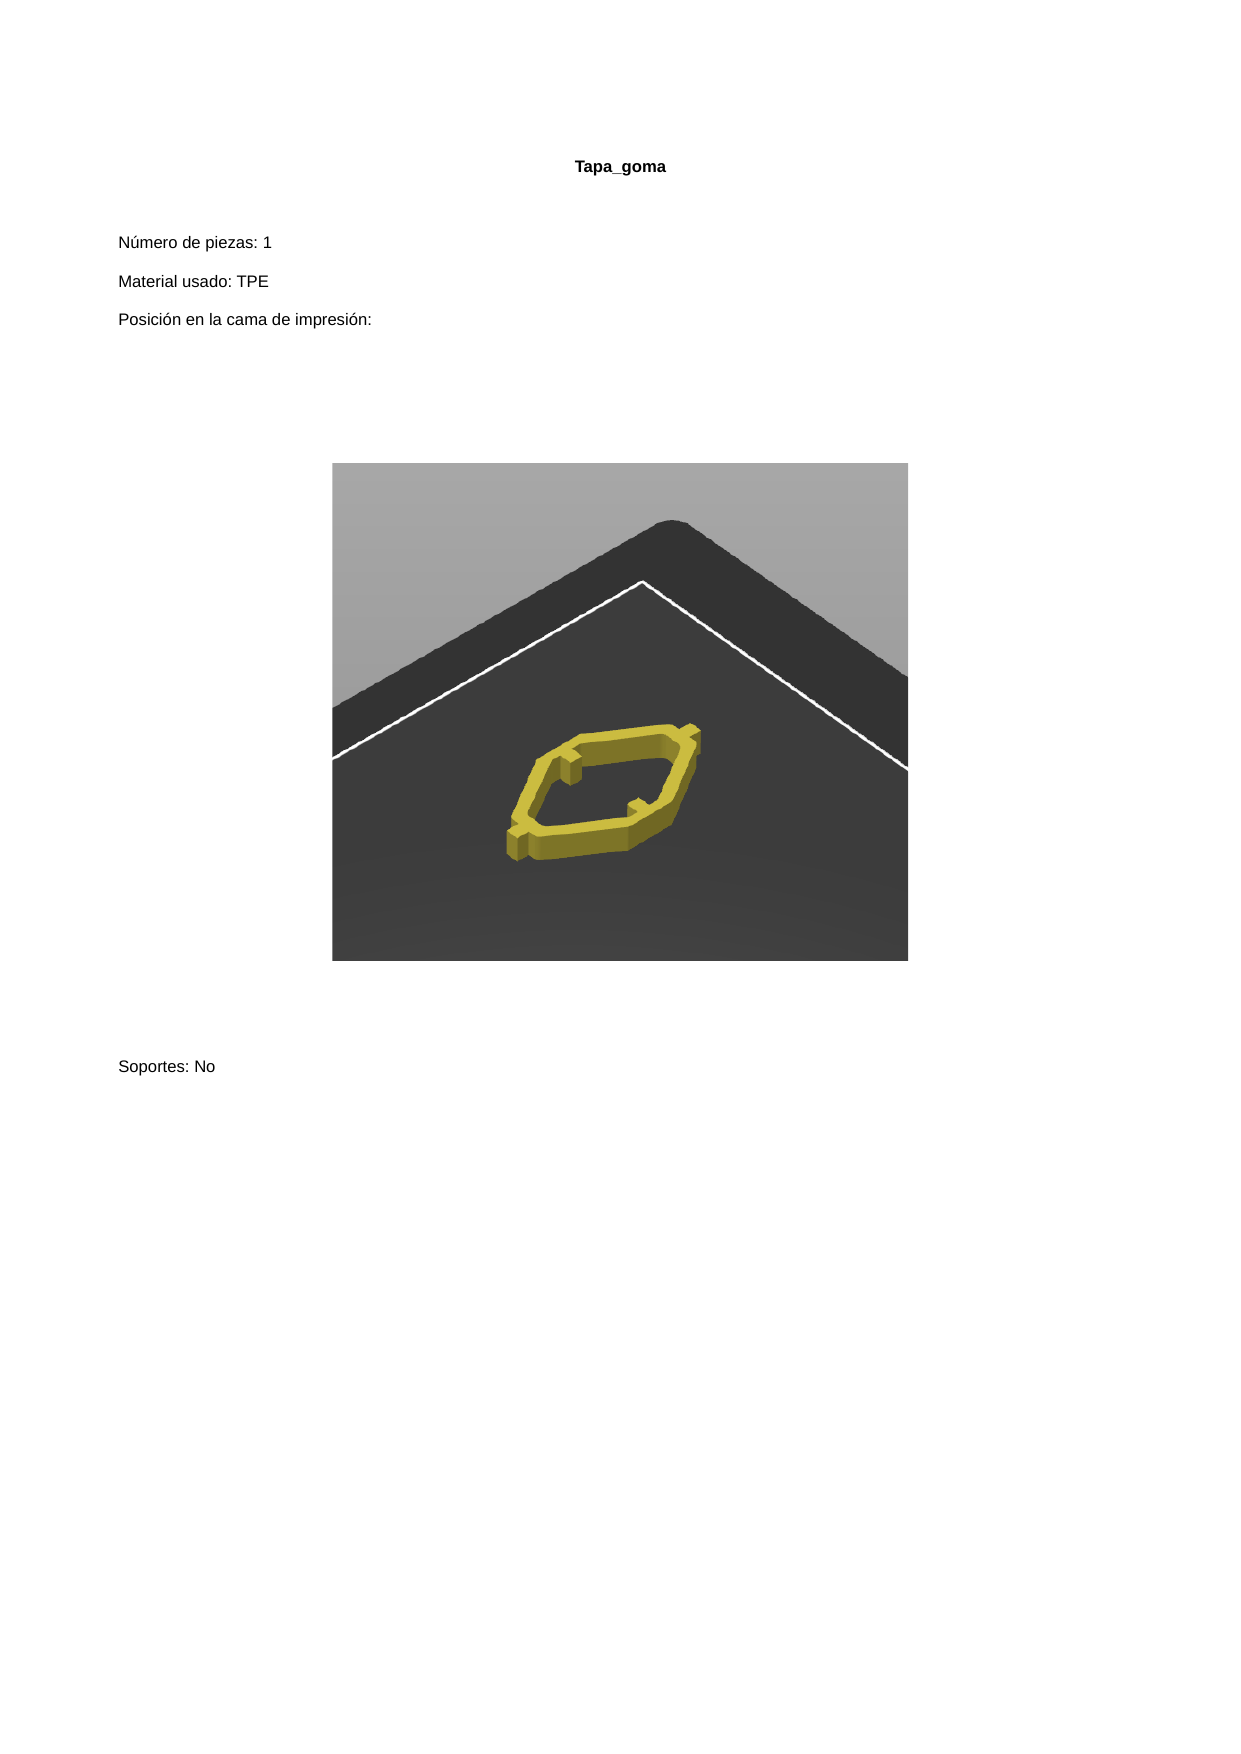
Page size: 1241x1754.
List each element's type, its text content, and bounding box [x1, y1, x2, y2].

picture [332, 463, 909, 961]
text Soportes: No [118, 1057, 1122, 1076]
text Número de piezas: 1 [118, 233, 1122, 252]
text Tapa_goma [118, 156, 1122, 176]
text Material usado: TPE [118, 271, 1122, 291]
text Posición en la cama de impresión: [118, 310, 1122, 329]
